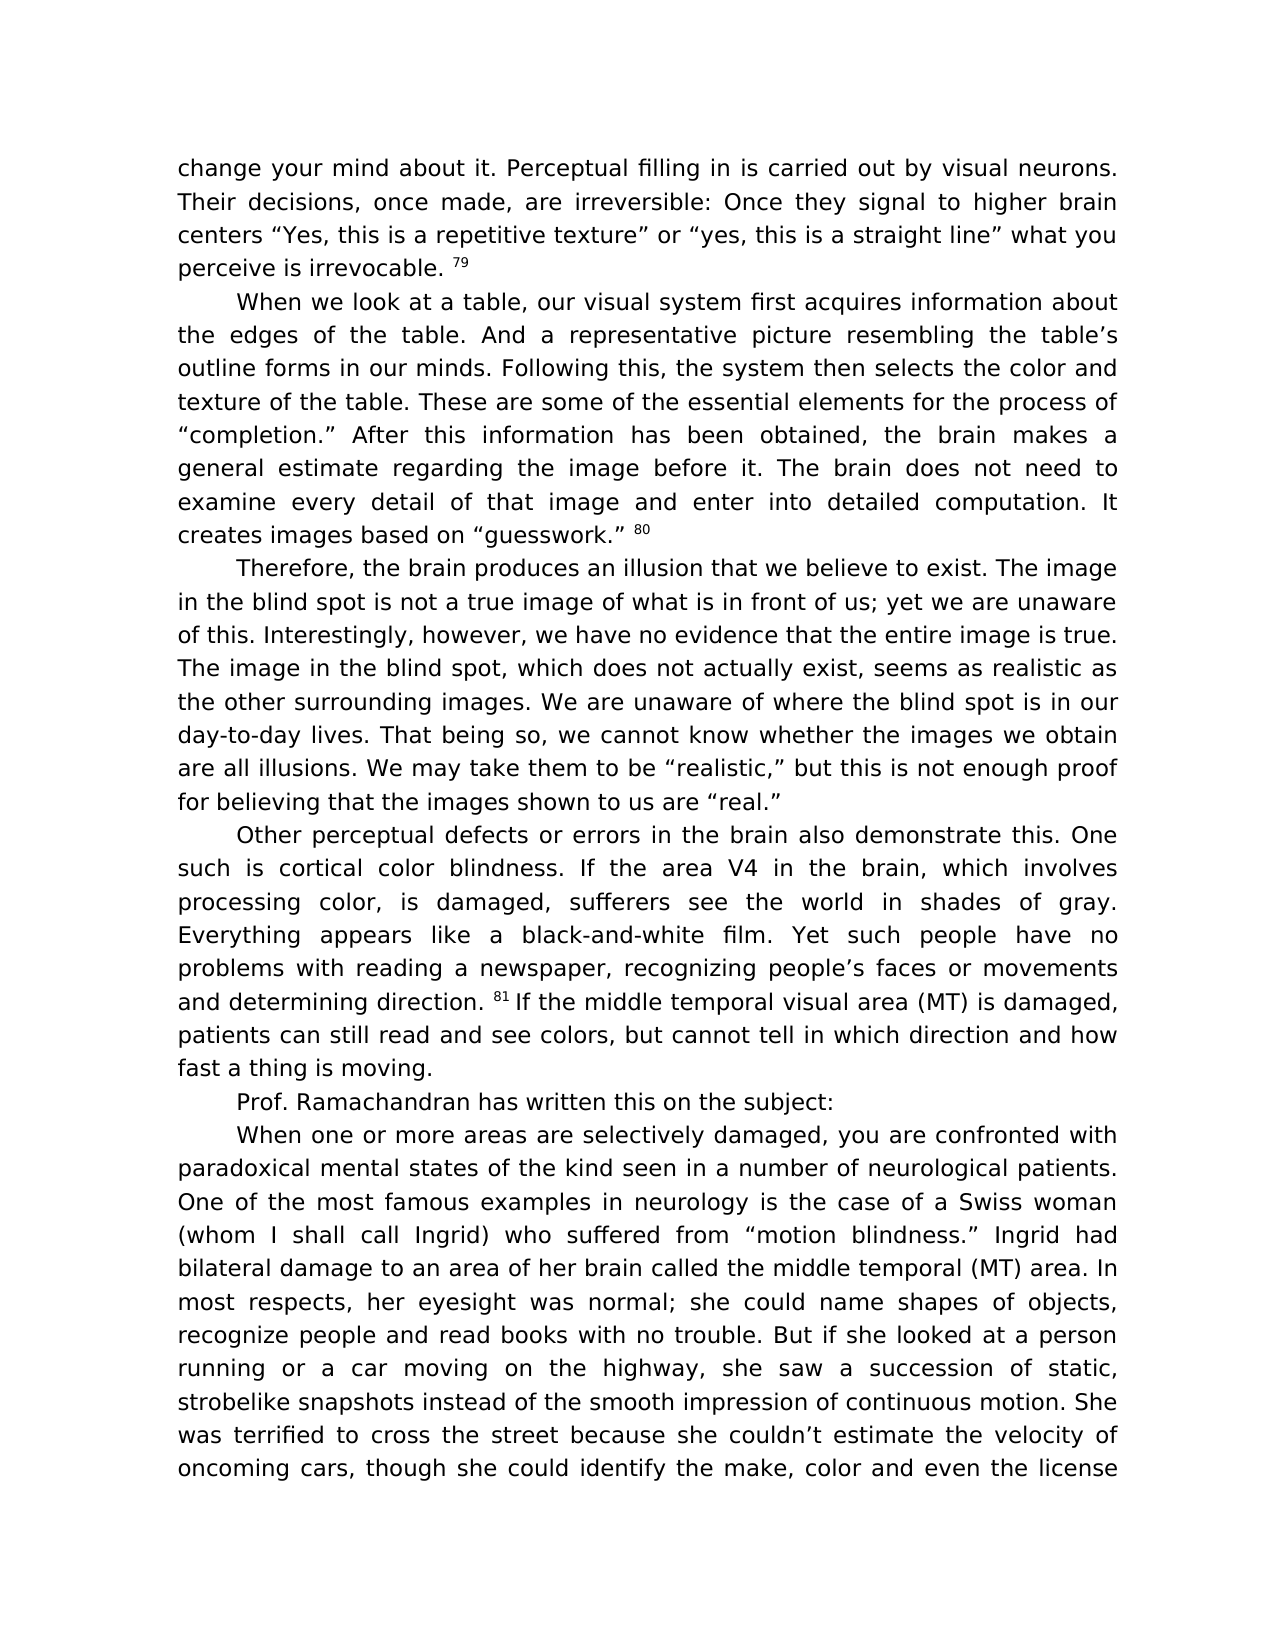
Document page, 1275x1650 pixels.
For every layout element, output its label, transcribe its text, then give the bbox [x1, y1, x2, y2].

text Prof. Ramachandran has written this on the subject: [177, 1083, 1119, 1117]
text When one or more areas are selectively damaged, you are confronted with paradoxical mental states of the kind seen in a number of neurological patients. One of the most famous examples in neurology is the case of a Swiss woman (whom I shall call Ingrid) who suffered from “motion blindness.” Ingrid had bilateral damage to an area of her brain called the middle temporal (MT) area. In most respects, her eyesight was normal; she could name shapes of objects, recognize people and read books with no trouble. But if she looked at a person running or a car moving on the highway, she saw a succession of static, strobelike snapshots instead of the smooth impression of continuous motion. She was terrified to cross the street because she couldn’t estimate the velocity of oncoming cars, though she could identify the make, color and even the license [177, 1117, 1119, 1483]
text Therefore, the brain produces an illusion that we believe to exist. The image in the blind spot is not a true image of what is in front of us; yet we are unaware of this. Interestingly, however, we have no evidence that the entire image is true. The image in the blind spot, which does not actually exist, seems as realistic as the other surrounding images. We are unaware of where the blind spot is in our day-to-day lives. That being so, we cannot know whether the images we obtain are all illusions. We may take them to be “realistic,” but this is not enough proof for believing that the images shown to us are “real.” [177, 550, 1119, 817]
text When we look at a table, our visual system first acquires information about the edges of the table. And a representative picture resembling the table’s outline forms in our minds. Following this, the system then selects the color and texture of the table. These are some of the essential elements for the process of “completion.” After this information has been obtained, the brain makes a general estimate regarding the image before it. The brain does not need to examine every detail of that image and enter into detailed computation. It creates images based on “guesswork.” 80 [177, 283, 1119, 550]
text Other perceptual defects or errors in the brain also demonstrate this. One such is cortical color blindness. If the area V4 in the brain, which involves processing color, is damaged, sufferers see the world in shades of gray. Everything appears like a black-and-white film. Yet such people have no problems with reading a newspaper, recognizing people’s faces or movements and determining direction. 81 If the middle temporal visual area (MT) is damaged, patients can still read and see colors, but cannot tell in which direction and how fast a thing is moving. [177, 817, 1119, 1083]
text change your mind about it. Perceptual filling in is carried out by visual neurons. Their decisions, once made, are irreversible: Once they signal to higher brain centers “Yes, this is a repetitive texture” or “yes, this is a straight line” what you perceive is irrevocable. 79 [177, 150, 1119, 283]
